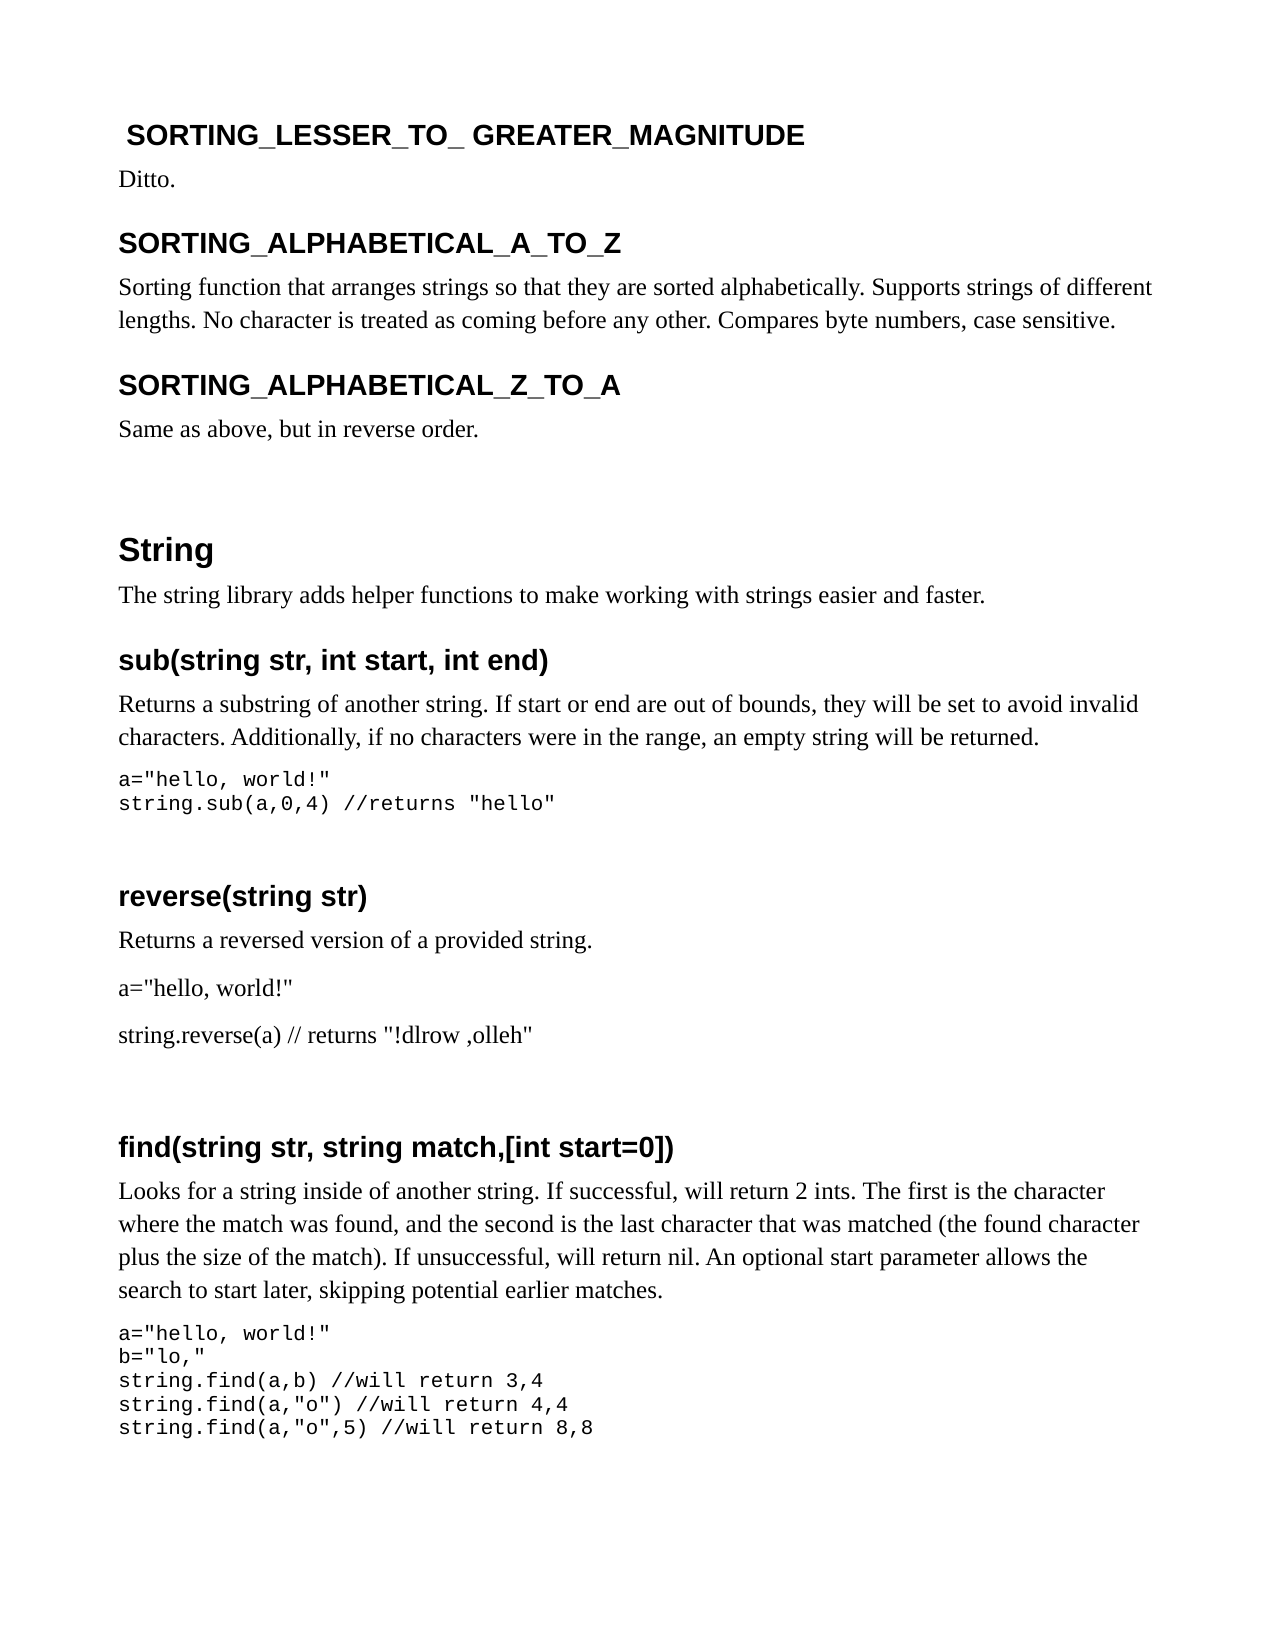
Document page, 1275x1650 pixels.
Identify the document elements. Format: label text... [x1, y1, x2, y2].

text string.find(a,b) //will return 3,4 [118, 1370, 1157, 1394]
text The string library adds helper functions to make working with strings easier and faster. [118, 581, 1157, 609]
text b="lo," [118, 1346, 1157, 1370]
subtitle find(string str, string match,[int start=0]) [118, 1130, 1157, 1163]
text Looks for a string inside of another string. If successful, will return 2 ints. The first is the character where the match was found, and the second is the last character that was matched (the found character plus the size of the match). If unsuccessful, will return nil. An optional start parameter allows the search to start later, skipping potential earlier matches. [118, 1176, 1157, 1304]
subtitle SORTING_LESSER_TO_ GREATER_MAGNITUDE [118, 118, 1157, 152]
text a="hello, world!" [118, 973, 1157, 1001]
text string.find(a,"o") //will return 4,4 [118, 1394, 1157, 1417]
subtitle SORTING_ALPHABETICAL_A_TO_Z [118, 226, 1157, 260]
subtitle sub(string str, int start, int end) [118, 643, 1157, 676]
subtitle reverse(string str) [118, 879, 1157, 912]
subtitle String [118, 530, 1157, 568]
subtitle SORTING_ALPHABETICAL_Z_TO_A [118, 368, 1157, 401]
text Same as above, but in reverse order. [118, 414, 1157, 442]
text a="hello, world!" [118, 769, 1157, 793]
text string.reverse(a) // returns "!dlrow ,olleh" [118, 1020, 1157, 1049]
text a="hello, world!" [118, 1323, 1157, 1346]
text Sorting function that arranges strings so that they are sorted alphabetically. Supports strings of different lengths. No character is treated as coming before any other. Compares byte numbers, case sensitive. [118, 272, 1157, 334]
text Ditto. [118, 164, 1157, 193]
text Returns a reversed version of a provided string. [118, 925, 1157, 954]
text Returns a substring of another string. If start or end are out of bounds, they will be set to avoid invalid characters. Additionally, if no characters were in the range, an empty string will be returned. [118, 689, 1157, 751]
text string.sub(a,0,4) //returns "hello" [118, 793, 1157, 817]
text string.find(a,"o",5) //will return 8,8 [118, 1417, 1157, 1441]
